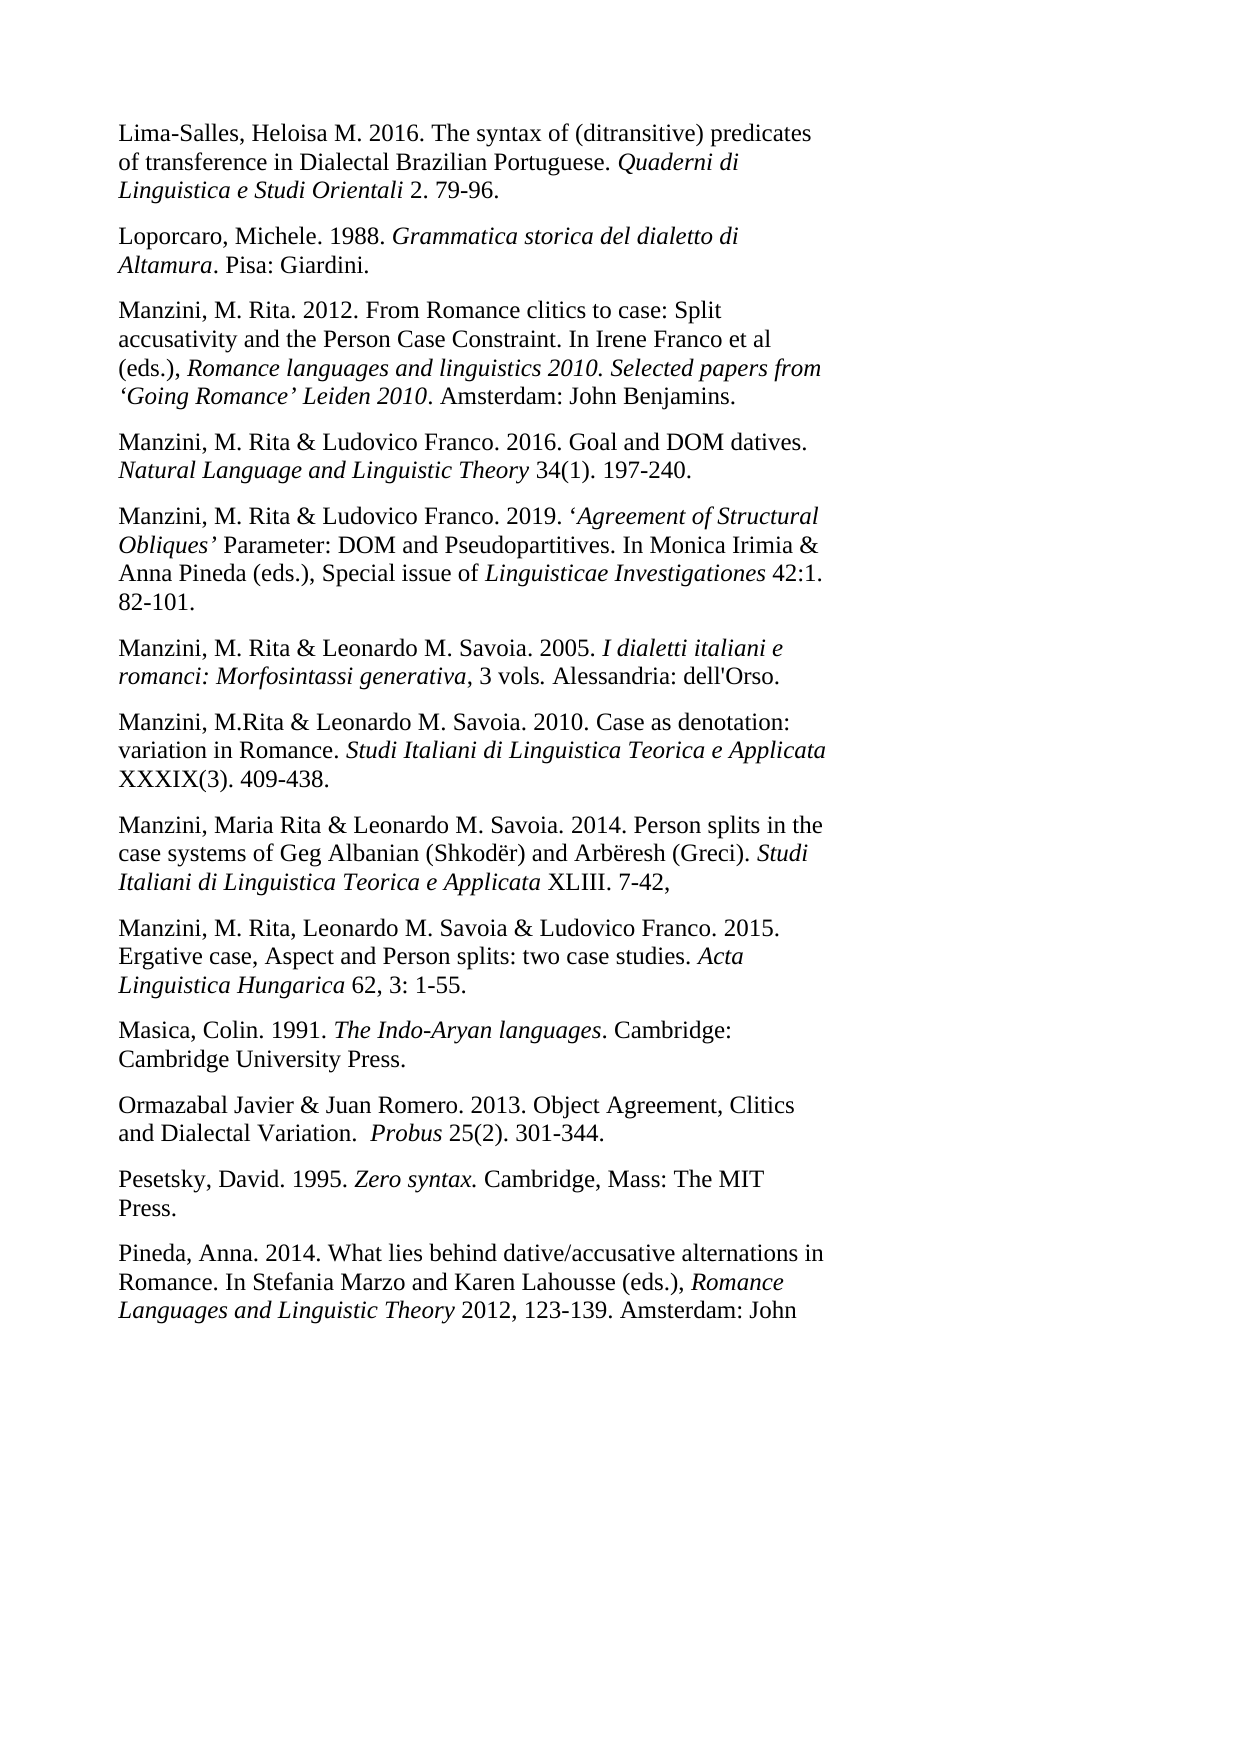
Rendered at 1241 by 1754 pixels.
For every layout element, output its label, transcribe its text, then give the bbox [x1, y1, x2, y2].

text Manzini, M.Rita & Leonardo M. Savoia. 2010. Case as denotation: variation in Romance. Studi Italiani di Linguistica Teorica e Applicata XXXIX(3). 409-438. [118, 707, 827, 793]
text Manzini, M. Rita, Leonardo M. Savoia & Ludovico Franco. 2015. Ergative case, Aspect and Person splits: two case studies. Acta Linguistica Hungarica 62, 3: 1-55. [118, 913, 827, 999]
text Loporcaro, Michele. 1988. Grammatica storica del dialetto di Altamura. Pisa: Giardini. [118, 221, 827, 278]
text Lima-Salles, Heloisa M. 2016. The syntax of (ditransitive) predicates of transference in Dialectal Brazilian Portuguese. Quaderni di Linguistica e Studi Orientali 2. 79-96. [118, 118, 827, 204]
text Manzini, M. Rita. 2012. From Romance clitics to case: Split accusativity and the Person Case Constraint. In Irene Franco et al (eds.), Romance languages and linguistics 2010. Selected papers from ‘Going Romance’ Leiden 2010. Amsterdam: John Benjamins. [118, 295, 827, 410]
text Ormazabal Javier & Juan Romero. 2013. Object Agreement, Clitics and Dialectal Variation. Probus 25(2). 301-344. [118, 1090, 827, 1147]
text Masica, Colin. 1991. The Indo-Aryan languages. Cambridge: Cambridge University Press. [118, 1016, 827, 1073]
text Manzini, M. Rita & Ludovico Franco. 2019. ‘Agreement of Structural Obliques’ Parameter: DOM and Pseudopartitives. In Monica Irimia & Anna Pineda (eds.), Special issue of Linguisticae Investigationes 42:1. 82-101. [118, 501, 827, 616]
text Manzini, M. Rita & Leonardo M. Savoia. 2005. I dialetti italiani e romanci: Morfosintassi generativa, 3 vols. Alessandria: dell'Orso. [118, 633, 827, 690]
text Manzini, Maria Rita & Leonardo M. Savoia. 2014. Person splits in the case systems of Geg Albanian (Shkodër) and Arbëresh (Greci). Studi Italiani di Linguistica Teorica e Applicata XLIII. 7-42, [118, 810, 827, 896]
text Pineda, Anna. 2014. What lies behind dative/accusative alternations in Romance. In Stefania Marzo and Karen Lahousse (eds.), Romance Languages and Linguistic Theory 2012, 123-139. Amsterdam: John [118, 1238, 827, 1324]
text Pesetsky, David. 1995. Zero syntax. Cambridge, Mass: The MIT Press. [118, 1164, 827, 1221]
text Manzini, M. Rita & Ludovico Franco. 2016. Goal and DOM datives. Natural Language and Linguistic Theory 34(1). 197-240. [118, 427, 827, 484]
